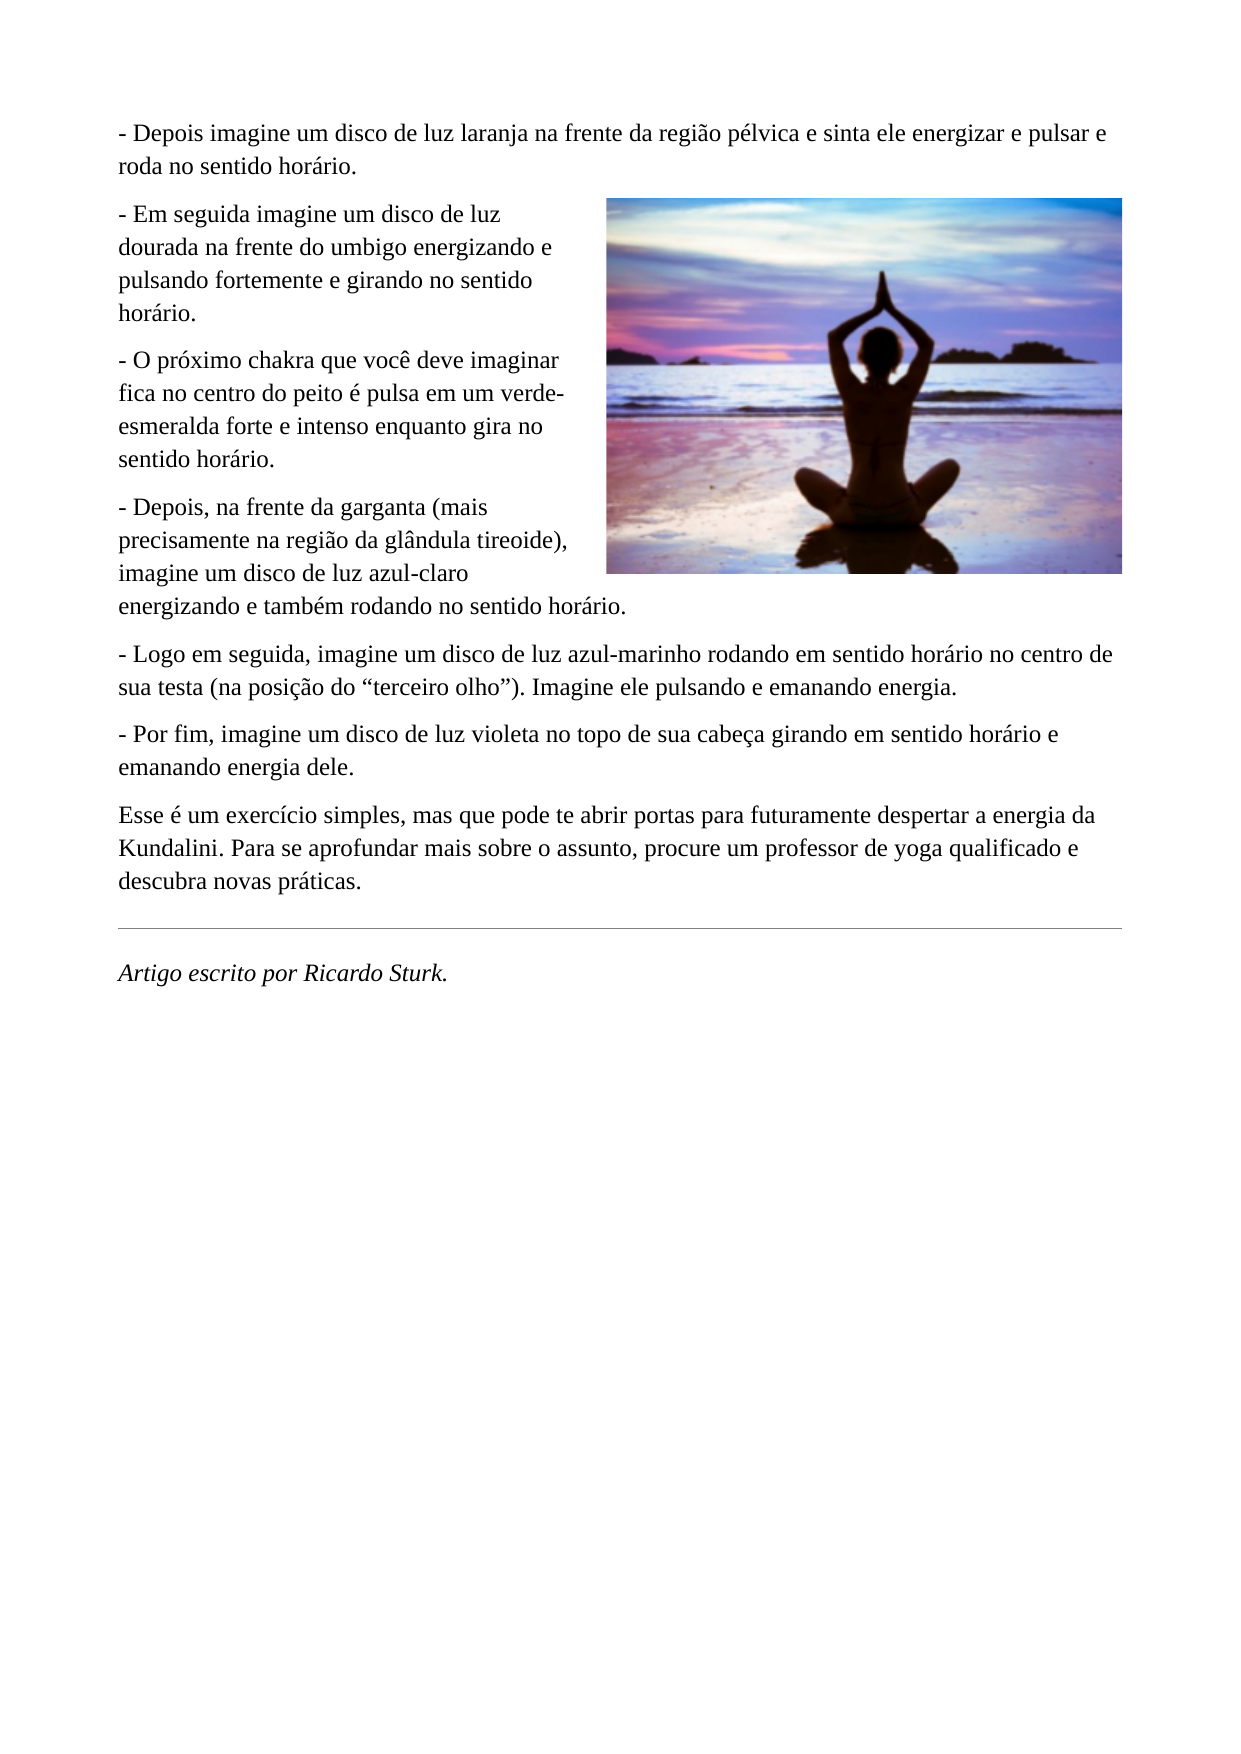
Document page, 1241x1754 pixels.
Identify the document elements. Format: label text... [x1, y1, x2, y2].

text - Por fim, imagine um disco de luz violeta no topo de sua cabeça girando em sentido horário e emanando energia dele. [118, 719, 1122, 781]
picture [606, 198, 1123, 574]
text - Logo em seguida, imagine um disco de luz azul-marinho rodando em sentido horário no centro de sua testa (na posição do “terceiro olho”). Imagine ele pulsando e emanando energia. [118, 639, 1122, 701]
text Artigo escrito por Ricardo Sturk. [118, 958, 1122, 987]
text - Depois imagine um disco de luz laranja na frente da região pélvica e sinta ele energizar e pulsar e roda no sentido horário. [118, 118, 1122, 180]
text - O próximo chakra que você deve imaginar fica no centro do peito é pulsa em um verde-esmeralda forte e intenso enquanto gira no sentido horário. [118, 345, 606, 473]
text - Em seguida imagine um disco de luz dourada na frente do umbigo energizando e pulsando fortemente e girando no sentido horário. [118, 199, 606, 327]
text - Depois, na frente da garganta (mais precisamente na região da glândula tireoide), imagine um disco de luz azul-claro energizando e também rodando no sentido horário. [118, 492, 1122, 620]
text Esse é um exercício simples, mas que pode te abrir portas para futuramente despertar a energia da Kundalini. Para se aprofundar mais sobre o assunto, procure um professor de yoga qualificado e descubra novas práticas. [118, 800, 1122, 895]
